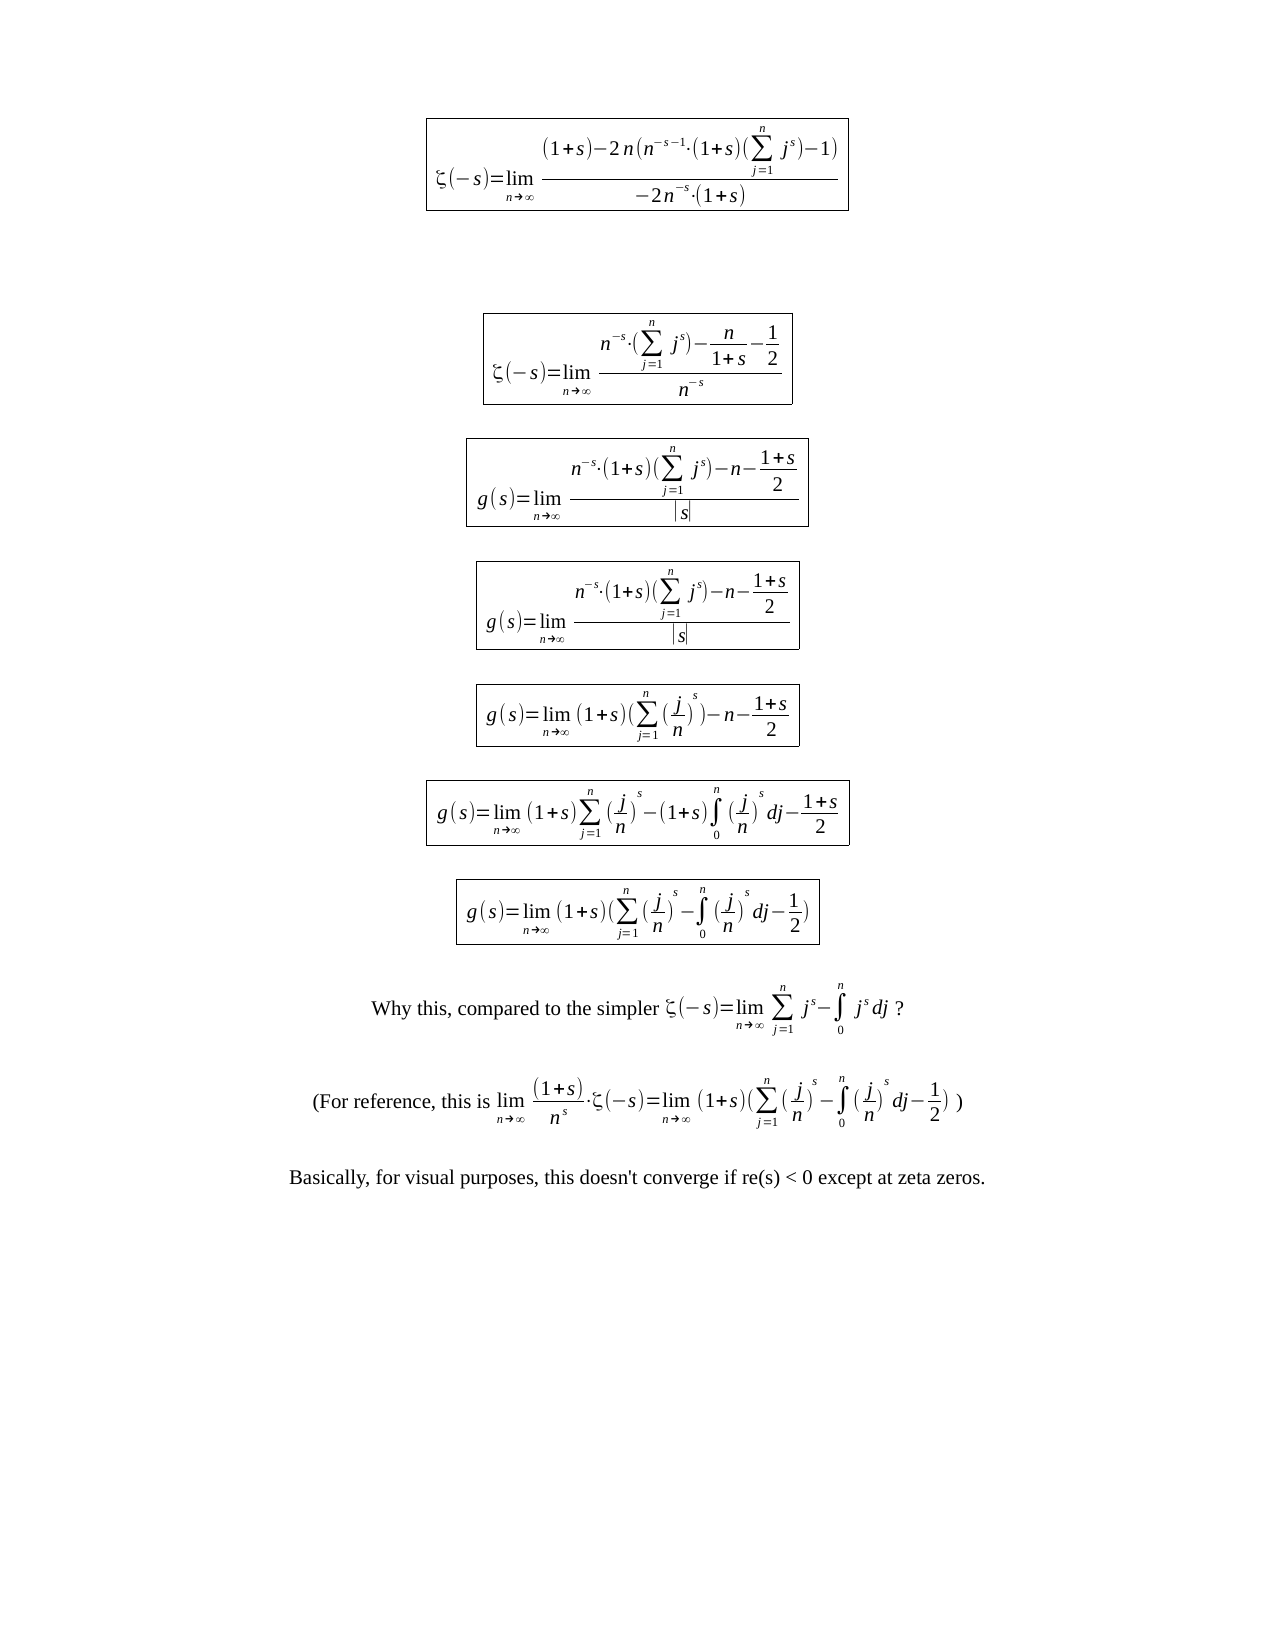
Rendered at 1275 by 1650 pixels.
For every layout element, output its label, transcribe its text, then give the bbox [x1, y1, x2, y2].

text (For reference, this is) [118, 1072, 1157, 1131]
text Why this, compared to the simpler? [118, 978, 1157, 1037]
text Basically, for visual purposes, this doesn't converge if re(s) < 0 except at zeta zeros. [118, 1164, 1157, 1189]
